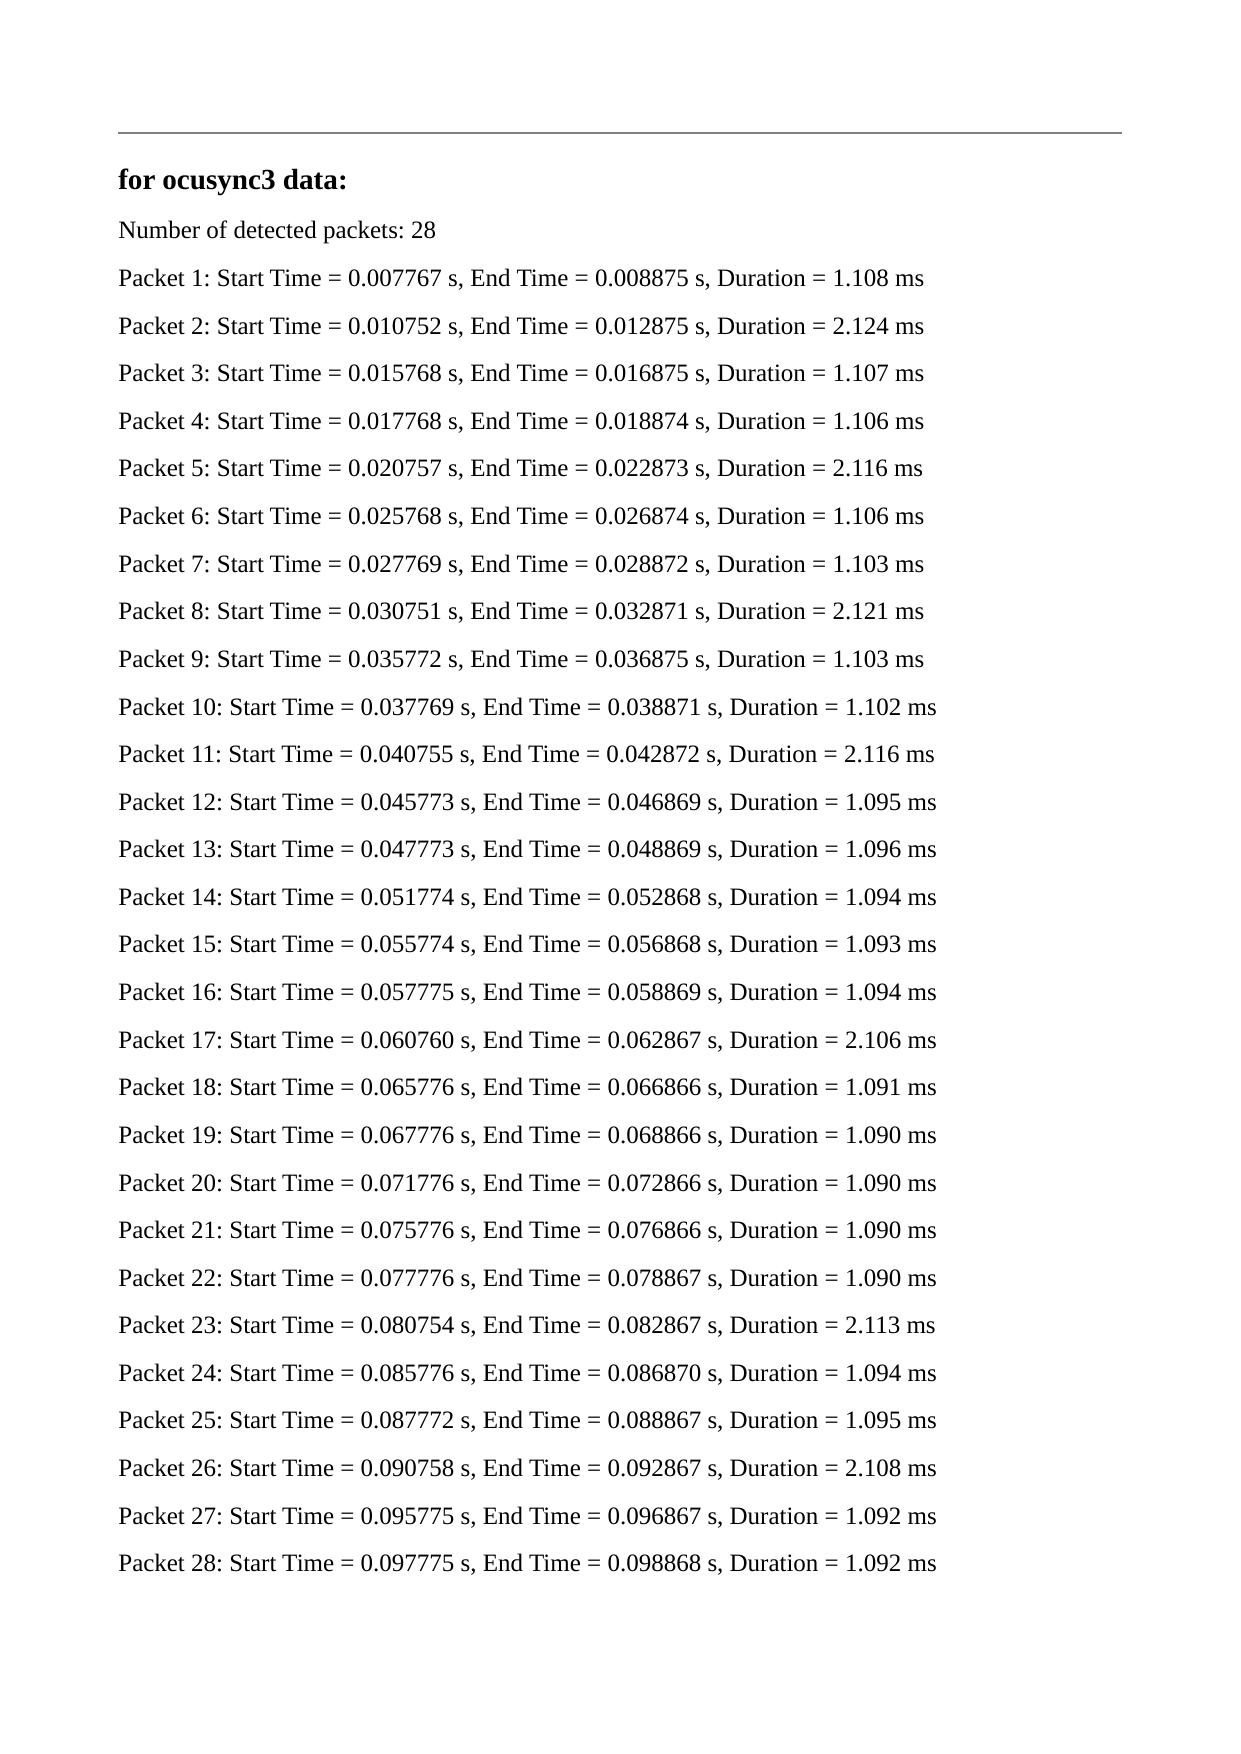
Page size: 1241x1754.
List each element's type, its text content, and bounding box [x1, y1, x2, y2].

text Packet 21: Start Time = 0.075776 s, End Time = 0.076866 s, Duration = 1.090 ms [118, 1215, 1122, 1244]
text Packet 9: Start Time = 0.035772 s, End Time = 0.036875 s, Duration = 1.103 ms [118, 644, 1122, 673]
text Packet 6: Start Time = 0.025768 s, End Time = 0.026874 s, Duration = 1.106 ms [118, 501, 1122, 530]
text Packet 16: Start Time = 0.057775 s, End Time = 0.058869 s, Duration = 1.094 ms [118, 977, 1122, 1006]
text Packet 14: Start Time = 0.051774 s, End Time = 0.052868 s, Duration = 1.094 ms [118, 882, 1122, 911]
text Packet 19: Start Time = 0.067776 s, End Time = 0.068866 s, Duration = 1.090 ms [118, 1120, 1122, 1149]
text Packet 15: Start Time = 0.055774 s, End Time = 0.056868 s, Duration = 1.093 ms [118, 929, 1122, 958]
text Packet 4: Start Time = 0.017768 s, End Time = 0.018874 s, Duration = 1.106 ms [118, 406, 1122, 435]
text Packet 26: Start Time = 0.090758 s, End Time = 0.092867 s, Duration = 2.108 ms [118, 1453, 1122, 1482]
text Packet 12: Start Time = 0.045773 s, End Time = 0.046869 s, Duration = 1.095 ms [118, 787, 1122, 816]
text Packet 27: Start Time = 0.095775 s, End Time = 0.096867 s, Duration = 1.092 ms [118, 1501, 1122, 1529]
text Packet 22: Start Time = 0.077776 s, End Time = 0.078867 s, Duration = 1.090 ms [118, 1263, 1122, 1292]
text for ocusync3 data: [118, 162, 1122, 196]
text Packet 13: Start Time = 0.047773 s, End Time = 0.048869 s, Duration = 1.096 ms [118, 834, 1122, 863]
text Packet 8: Start Time = 0.030751 s, End Time = 0.032871 s, Duration = 2.121 ms [118, 596, 1122, 625]
text Packet 3: Start Time = 0.015768 s, End Time = 0.016875 s, Duration = 1.107 ms [118, 358, 1122, 387]
text Packet 18: Start Time = 0.065776 s, End Time = 0.066866 s, Duration = 1.091 ms [118, 1072, 1122, 1101]
text Packet 2: Start Time = 0.010752 s, End Time = 0.012875 s, Duration = 2.124 ms [118, 311, 1122, 339]
text Packet 7: Start Time = 0.027769 s, End Time = 0.028872 s, Duration = 1.103 ms [118, 549, 1122, 577]
text Packet 11: Start Time = 0.040755 s, End Time = 0.042872 s, Duration = 2.116 ms [118, 739, 1122, 768]
text Number of detected packets: 28 [118, 216, 1122, 244]
text Packet 25: Start Time = 0.087772 s, End Time = 0.088867 s, Duration = 1.095 ms [118, 1406, 1122, 1434]
text Packet 17: Start Time = 0.060760 s, End Time = 0.062867 s, Duration = 2.106 ms [118, 1025, 1122, 1053]
text Packet 28: Start Time = 0.097775 s, End Time = 0.098868 s, Duration = 1.092 ms [118, 1548, 1122, 1577]
text Packet 24: Start Time = 0.085776 s, End Time = 0.086870 s, Duration = 1.094 ms [118, 1358, 1122, 1387]
text Packet 23: Start Time = 0.080754 s, End Time = 0.082867 s, Duration = 2.113 ms [118, 1310, 1122, 1339]
text Packet 10: Start Time = 0.037769 s, End Time = 0.038871 s, Duration = 1.102 ms [118, 692, 1122, 720]
text Packet 1: Start Time = 0.007767 s, End Time = 0.008875 s, Duration = 1.108 ms [118, 263, 1122, 292]
text Packet 5: Start Time = 0.020757 s, End Time = 0.022873 s, Duration = 2.116 ms [118, 453, 1122, 482]
text Packet 20: Start Time = 0.071776 s, End Time = 0.072866 s, Duration = 1.090 ms [118, 1168, 1122, 1196]
